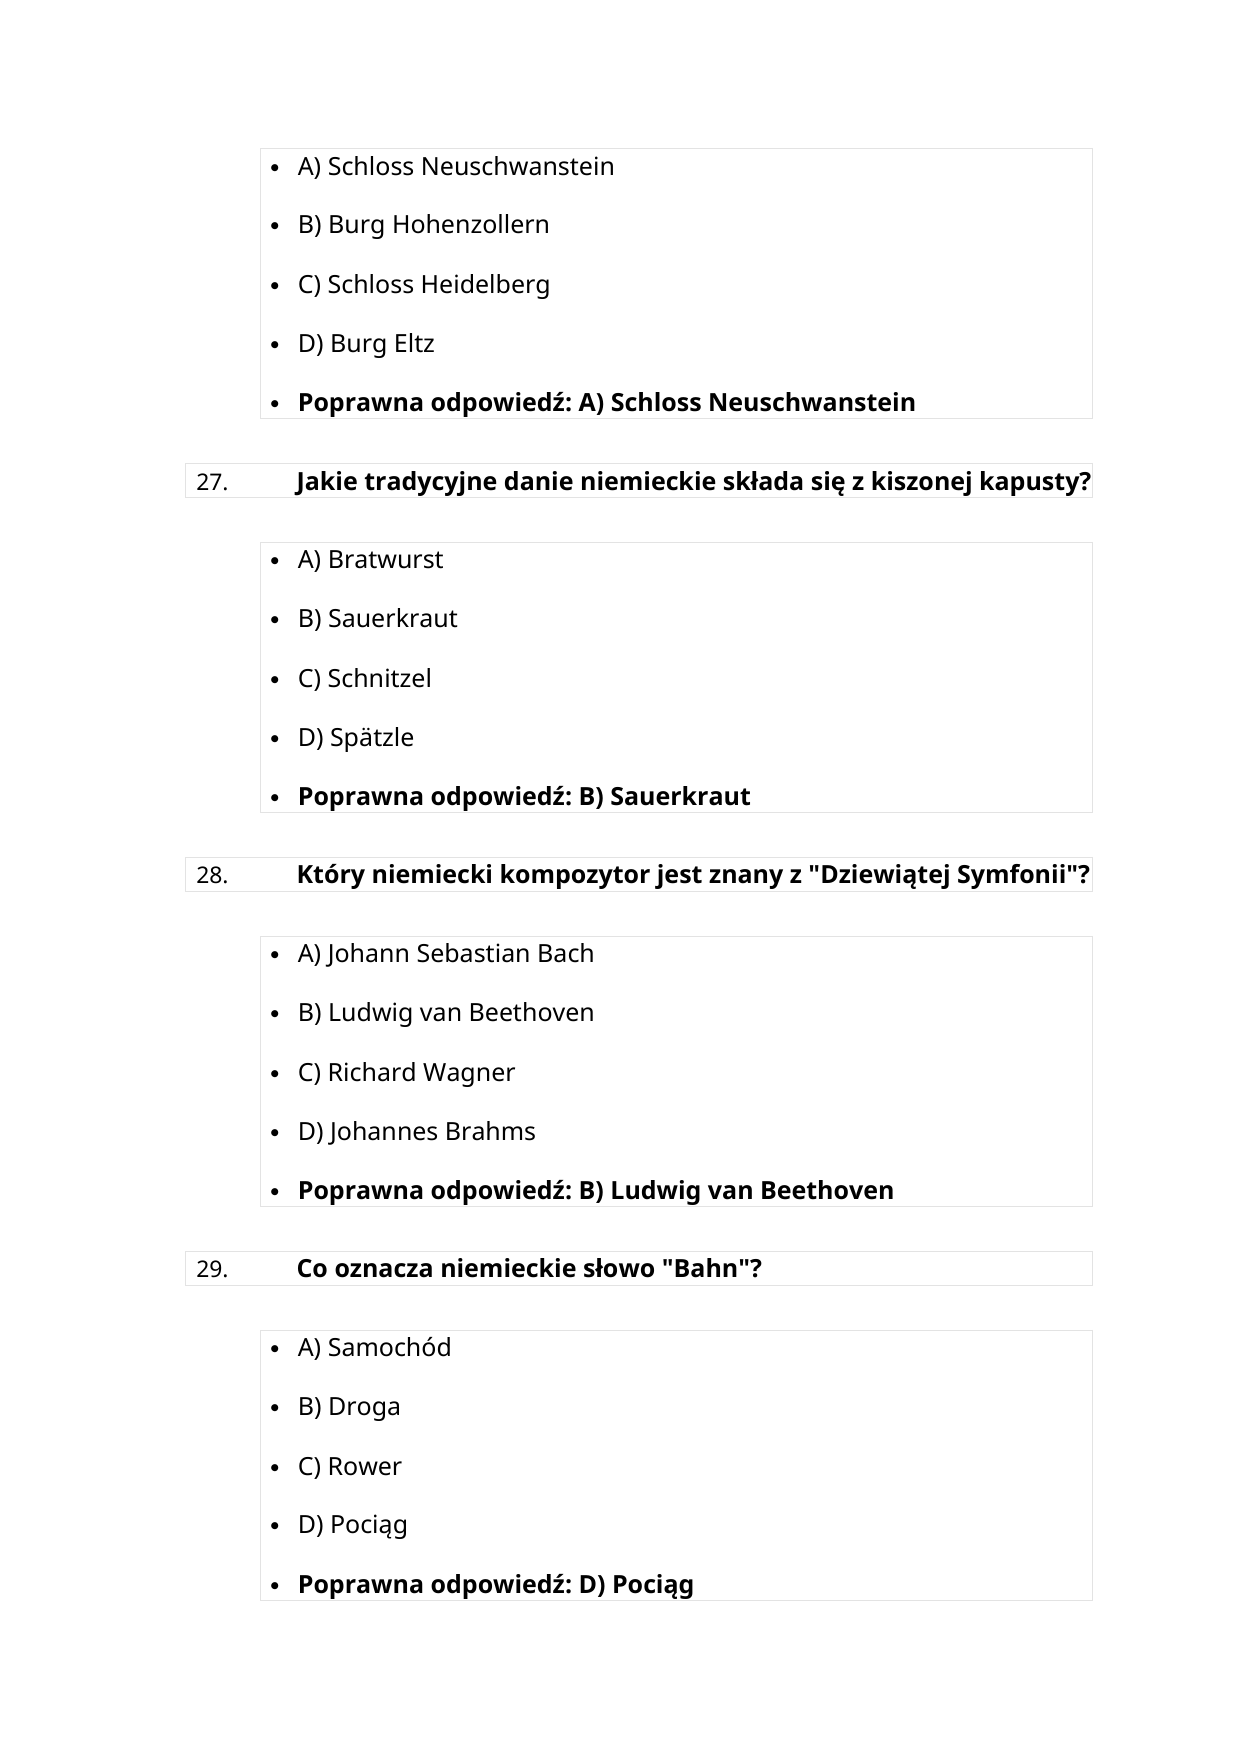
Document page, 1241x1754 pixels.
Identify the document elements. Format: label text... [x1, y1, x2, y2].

list A) Schloss Neuschwanstein [261, 149, 1092, 182]
list D) Burg Eltz [261, 325, 1092, 359]
list Który niemiecki kompozytor jest znany z "Dziewiątej Symfonii"? [186, 858, 1092, 891]
list D) Spätzle [261, 719, 1092, 753]
list B) Ludwig van Beethoven [261, 994, 1092, 1029]
list C) Schloss Heidelberg [261, 266, 1092, 300]
list Poprawna odpowiedź: D) Pociąg [261, 1566, 1092, 1600]
list Poprawna odpowiedź: A) Schloss Neuschwanstein [261, 384, 1092, 418]
list A) Bratwurst [261, 543, 1092, 576]
list Poprawna odpowiedź: B) Ludwig van Beethoven [261, 1172, 1092, 1206]
list B) Burg Hohenzollern [261, 207, 1092, 241]
list C) Richard Wagner [261, 1054, 1092, 1088]
list Poprawna odpowiedź: B) Sauerkraut [261, 778, 1092, 812]
list B) Sauerkraut [261, 601, 1092, 635]
list Co oznacza niemieckie słowo "Bahn"? [186, 1252, 1092, 1285]
list Jakie tradycyjne danie niemieckie składa się z kiszonej kapusty? [186, 464, 1092, 497]
list D) Pociąg [261, 1507, 1092, 1541]
list D) Johannes Brahms [261, 1113, 1092, 1147]
list A) Samochód [261, 1331, 1092, 1364]
list A) Johann Sebastian Bach [261, 937, 1092, 970]
list C) Rower [261, 1448, 1092, 1482]
list C) Schnitzel [261, 660, 1092, 694]
list B) Droga [261, 1388, 1092, 1423]
